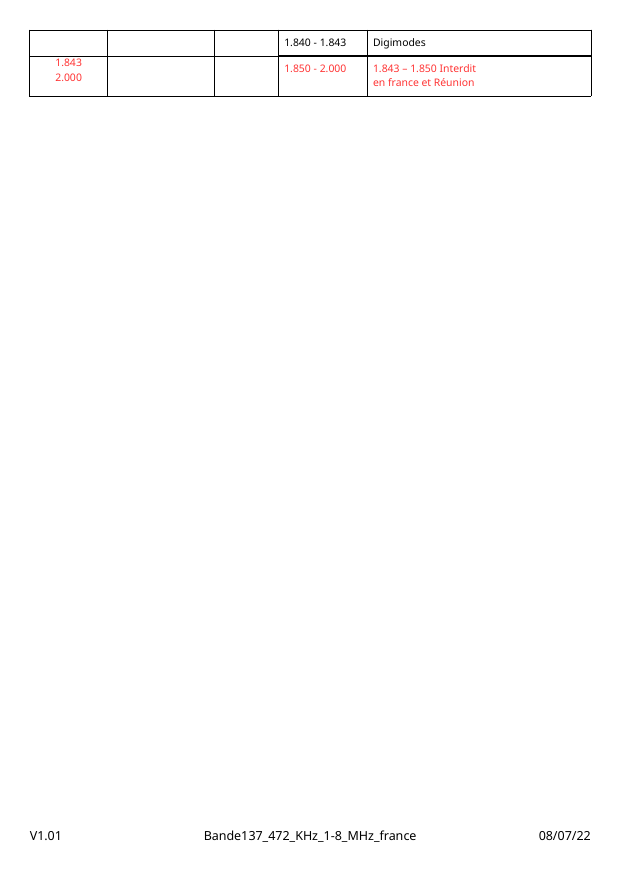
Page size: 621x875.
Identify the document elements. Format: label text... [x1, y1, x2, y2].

table_cell 2700 [108, 31, 214, 56]
table_cell Tous Modes [215, 31, 278, 56]
table_cell 1.840 - 1.843 [279, 31, 367, 55]
table_cell 1.843 2.000 [30, 57, 107, 96]
table_cell [108, 57, 214, 96]
table_cell Digimodes [368, 31, 591, 55]
table_header 1.843 – 1.850 Interdit en france et Réunion [368, 57, 591, 96]
table_header 1.850 - 2.000 [279, 57, 367, 96]
table_cell [30, 31, 107, 56]
table_cell [215, 57, 278, 96]
